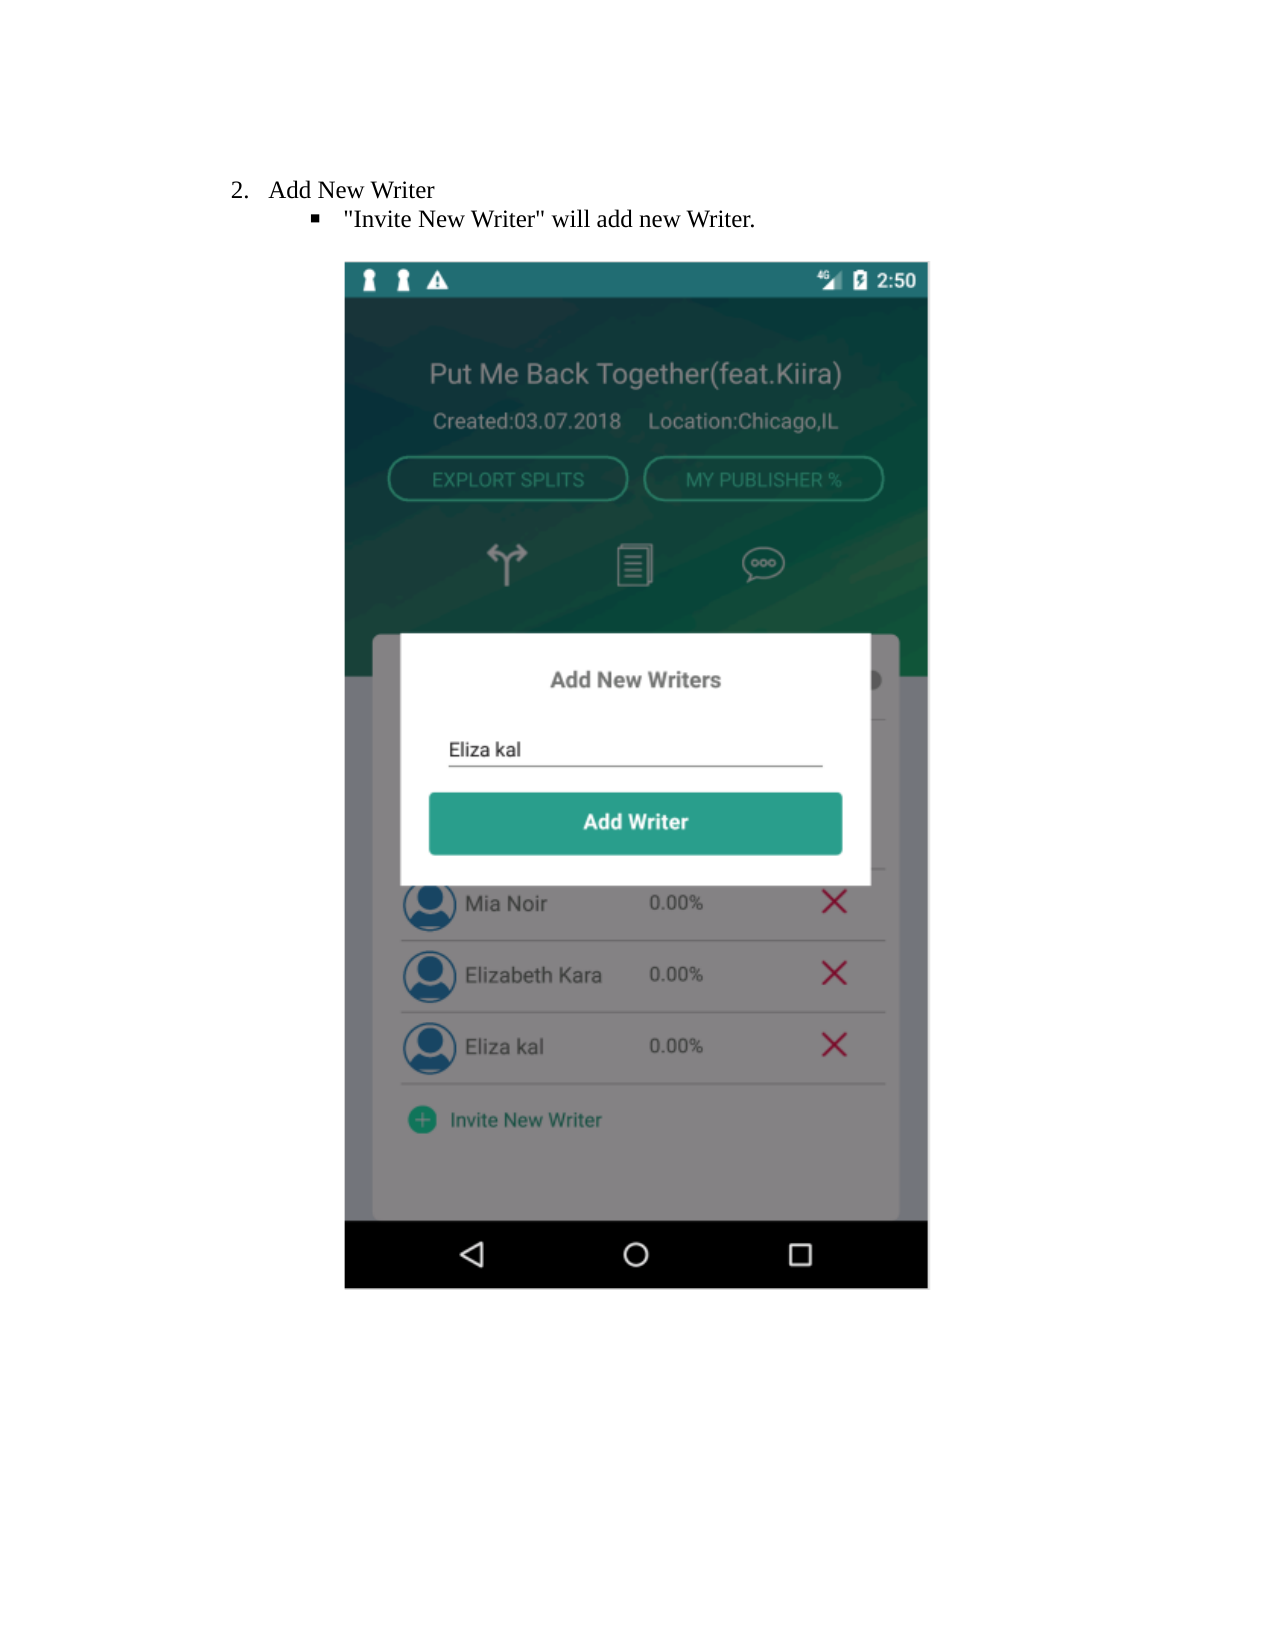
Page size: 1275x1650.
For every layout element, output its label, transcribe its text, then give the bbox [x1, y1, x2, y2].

list "Invite New Writer" will add new Writer. [306, 204, 1157, 233]
list Add New Writer [231, 176, 1157, 204]
picture [344, 261, 931, 1290]
